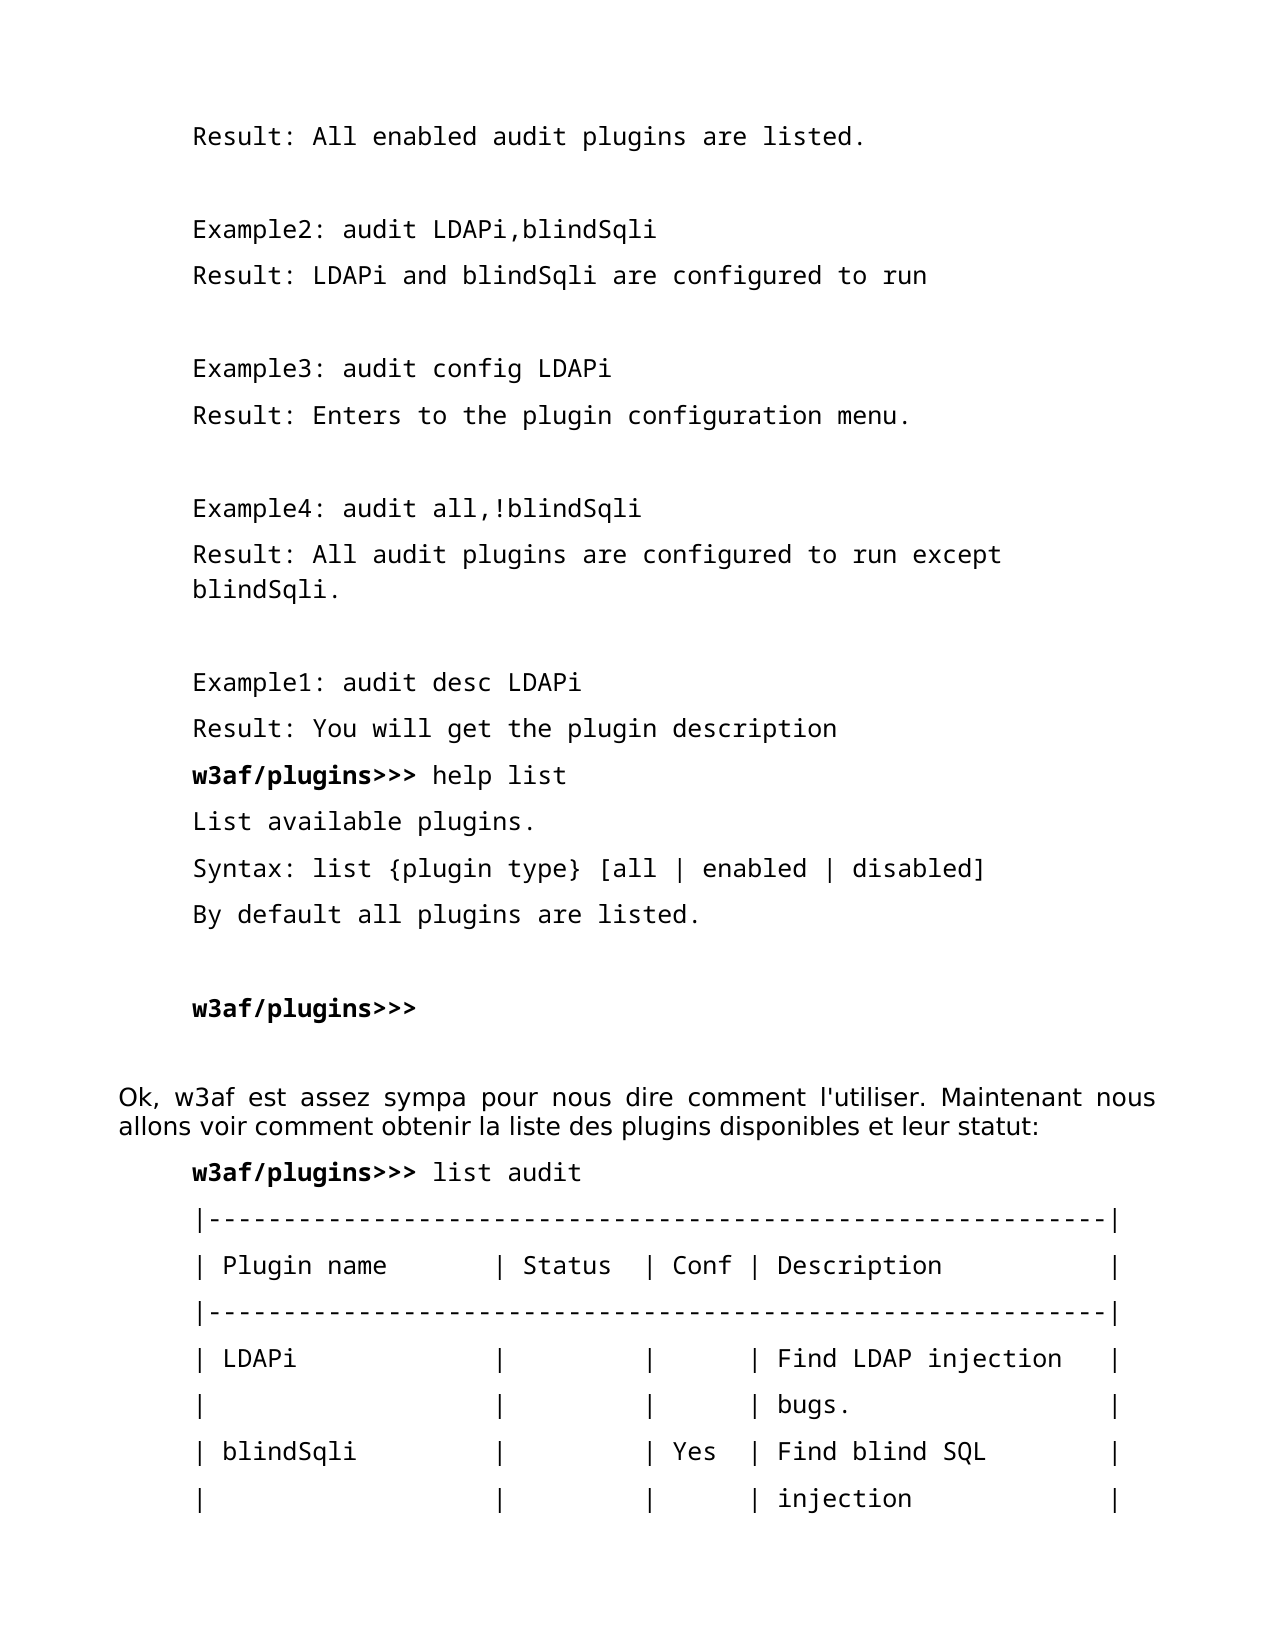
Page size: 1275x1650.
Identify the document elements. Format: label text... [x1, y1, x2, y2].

text | LDAPi | | | Find LDAP injection | [192, 1341, 1157, 1374]
text Example2: audit LDAPi,blindSqli [192, 211, 1157, 245]
text Syntax: list {plugin type} [all | enabled | disabled] [192, 851, 1157, 885]
text w3af/plugins>>> help list [192, 757, 1157, 792]
text Ok, w3af est assez sympa pour nous dire comment l'utiliser. Maintenant nous allons voir comment obtenir la liste des plugins disponibles et leur statut: [118, 1083, 1157, 1142]
text | Plugin name | Status | Conf | Description | [192, 1247, 1157, 1281]
text Example4: audit all,!blindSqli [192, 491, 1157, 525]
text Example3: audit config LDAPi [192, 351, 1157, 385]
text Result: Enters to the plugin configuration menu. [192, 397, 1157, 432]
text w3af/plugins>>> [192, 990, 1157, 1024]
text Result: You will get the plugin description [192, 711, 1157, 745]
text List available plugins. [192, 804, 1157, 838]
text |------------------------------------------------------------| [192, 1201, 1157, 1235]
text | | | | bugs. | [192, 1387, 1157, 1421]
text w3af/plugins>>> list audit [192, 1154, 1157, 1188]
text By default all plugins are listed. [192, 897, 1157, 931]
text Example1: audit desc LDAPi [192, 664, 1157, 698]
text | blindSqli | | Yes | Find blind SQL | [192, 1434, 1157, 1468]
text Result: All audit plugins are configured to run except blindSqli. [192, 537, 1157, 605]
text Result: LDAPi and blindSqli are configured to run [192, 258, 1157, 292]
text |------------------------------------------------------------| [192, 1294, 1157, 1328]
text Result: All enabled audit plugins are listed. [192, 118, 1157, 152]
text | | | | injection | [192, 1480, 1157, 1514]
